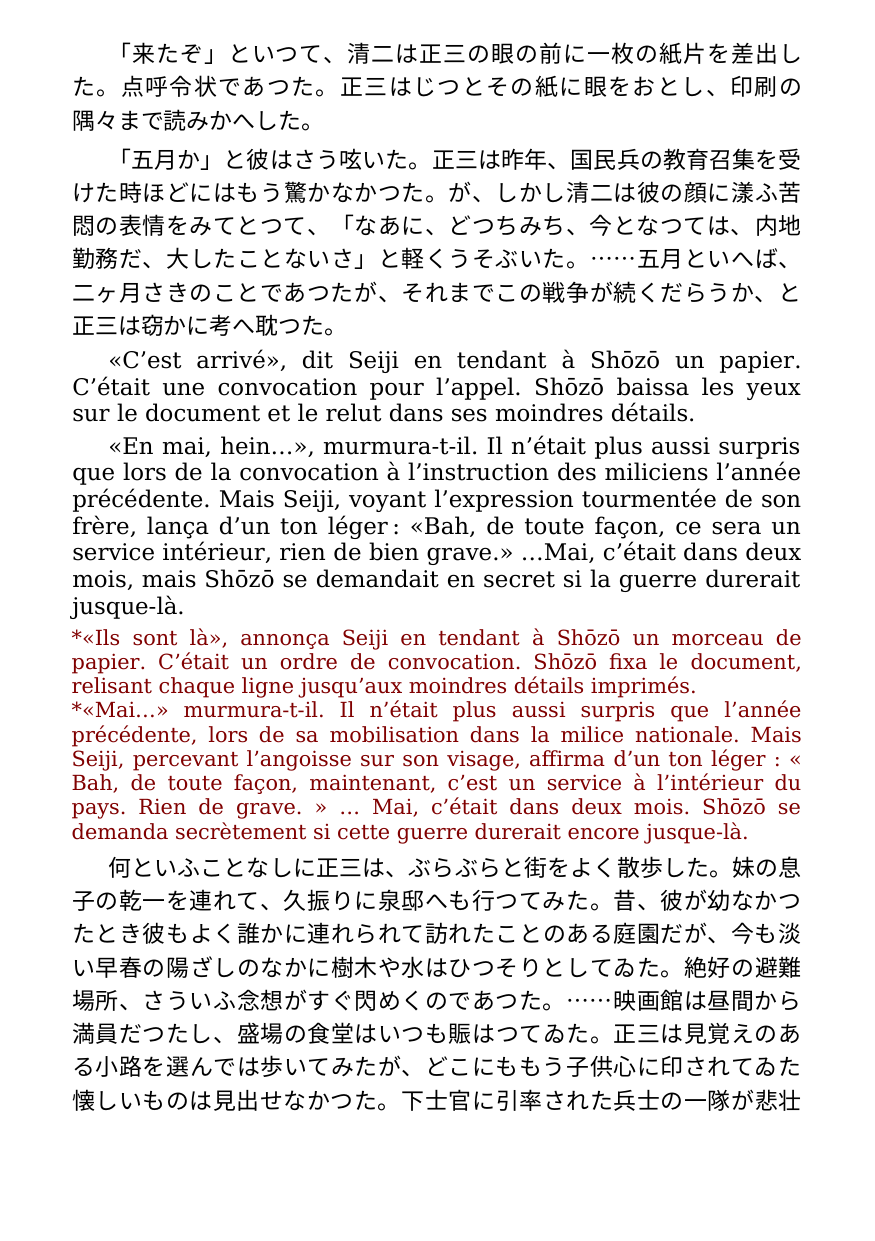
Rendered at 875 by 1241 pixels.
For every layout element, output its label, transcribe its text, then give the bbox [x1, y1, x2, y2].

text *«Mai…» murmura-t-il. Il n’était plus aussi surpris que l’année précédente, lors de sa mobilisation dans la milice nationale. Mais Seiji, percevant l’angoisse sur son visage, affirma d’un ton léger : « Bah, de toute façon, maintenant, c’est un service à l’intérieur du pays. Rien de grave. » … Mai, c’était dans deux mois. Shōzō se demanda secrètement si cette guerre durerait encore jusque-là. [71, 698, 803, 844]
text 何といふことなしに正三は、ぶらぶらと街をよく散歩した。妹の息子の乾一を連れて、久振りに泉邸へも行つてみた。昔、彼が幼なかつたとき彼もよく誰かに連れられて訪れたことのある庭園だが、今も淡い早春の陽ざしのなかに樹木や水はひつそりとしてゐた。絶好の避難場所、さういふ念想がすぐ閃めくのであつた。……映画館は昼間から満員だつたし、盛場の食堂はいつも賑はつてゐた。正三は見覚えのある小路を選んでは歩いてみたが、どこにももう子供心に印されてゐた懐しいものは見出せなかつた。下士官に引率された兵士の一隊が悲壮 [72, 850, 802, 1116]
text «C’est arrivé», dit Seiji en tendant à Shōzō un papier. C’était une convocation pour l’appel. Shōzō baissa les yeux sur le document et le relut dans ses moindres détails. [72, 347, 802, 427]
text 「来たぞ」といつて、清二は正三の眼の前に一枚の紙片を差出した。点呼令状であつた。正三はじつとその紙に眼をおとし、印刷の隅々まで読みかへした。 [72, 36, 802, 136]
text *«Ils sont là», annonça Seiji en tendant à Shōzō un morceau de papier. C’était un ordre de convocation. Shōzō fixa le document, relisant chaque ligne jusqu’aux moindres détails imprimés. [71, 626, 803, 698]
text «En mai, hein…», murmura-t-il. Il n’était plus aussi surpris que lors de la convocation à l’instruction des miliciens l’année précédente. Mais Seiji, voyant l’expression tourmentée de son frère, lança d’un ton léger : «Bah, de toute façon, ce sera un service intérieur, rien de bien grave.» …Mai, c’était dans deux mois, mais Shōzō se demandait en secret si la guerre durerait jusque-là. [72, 433, 802, 619]
text 「五月か」と彼はさう呟いた。正三は昨年、国民兵の教育召集を受けた時ほどにはもう驚かなかつた。が、しかし清二は彼の顔に漾ふ苦悶の表情をみてとつて、「なあに、どつちみち、今となつては、内地勤務だ、大したことないさ」と軽くうそぶいた。……五月といへば、二ヶ月さきのことであつたが、それまでこの戦争が続くだらうか、と正三は窃かに考へ耽つた。 [72, 142, 802, 341]
